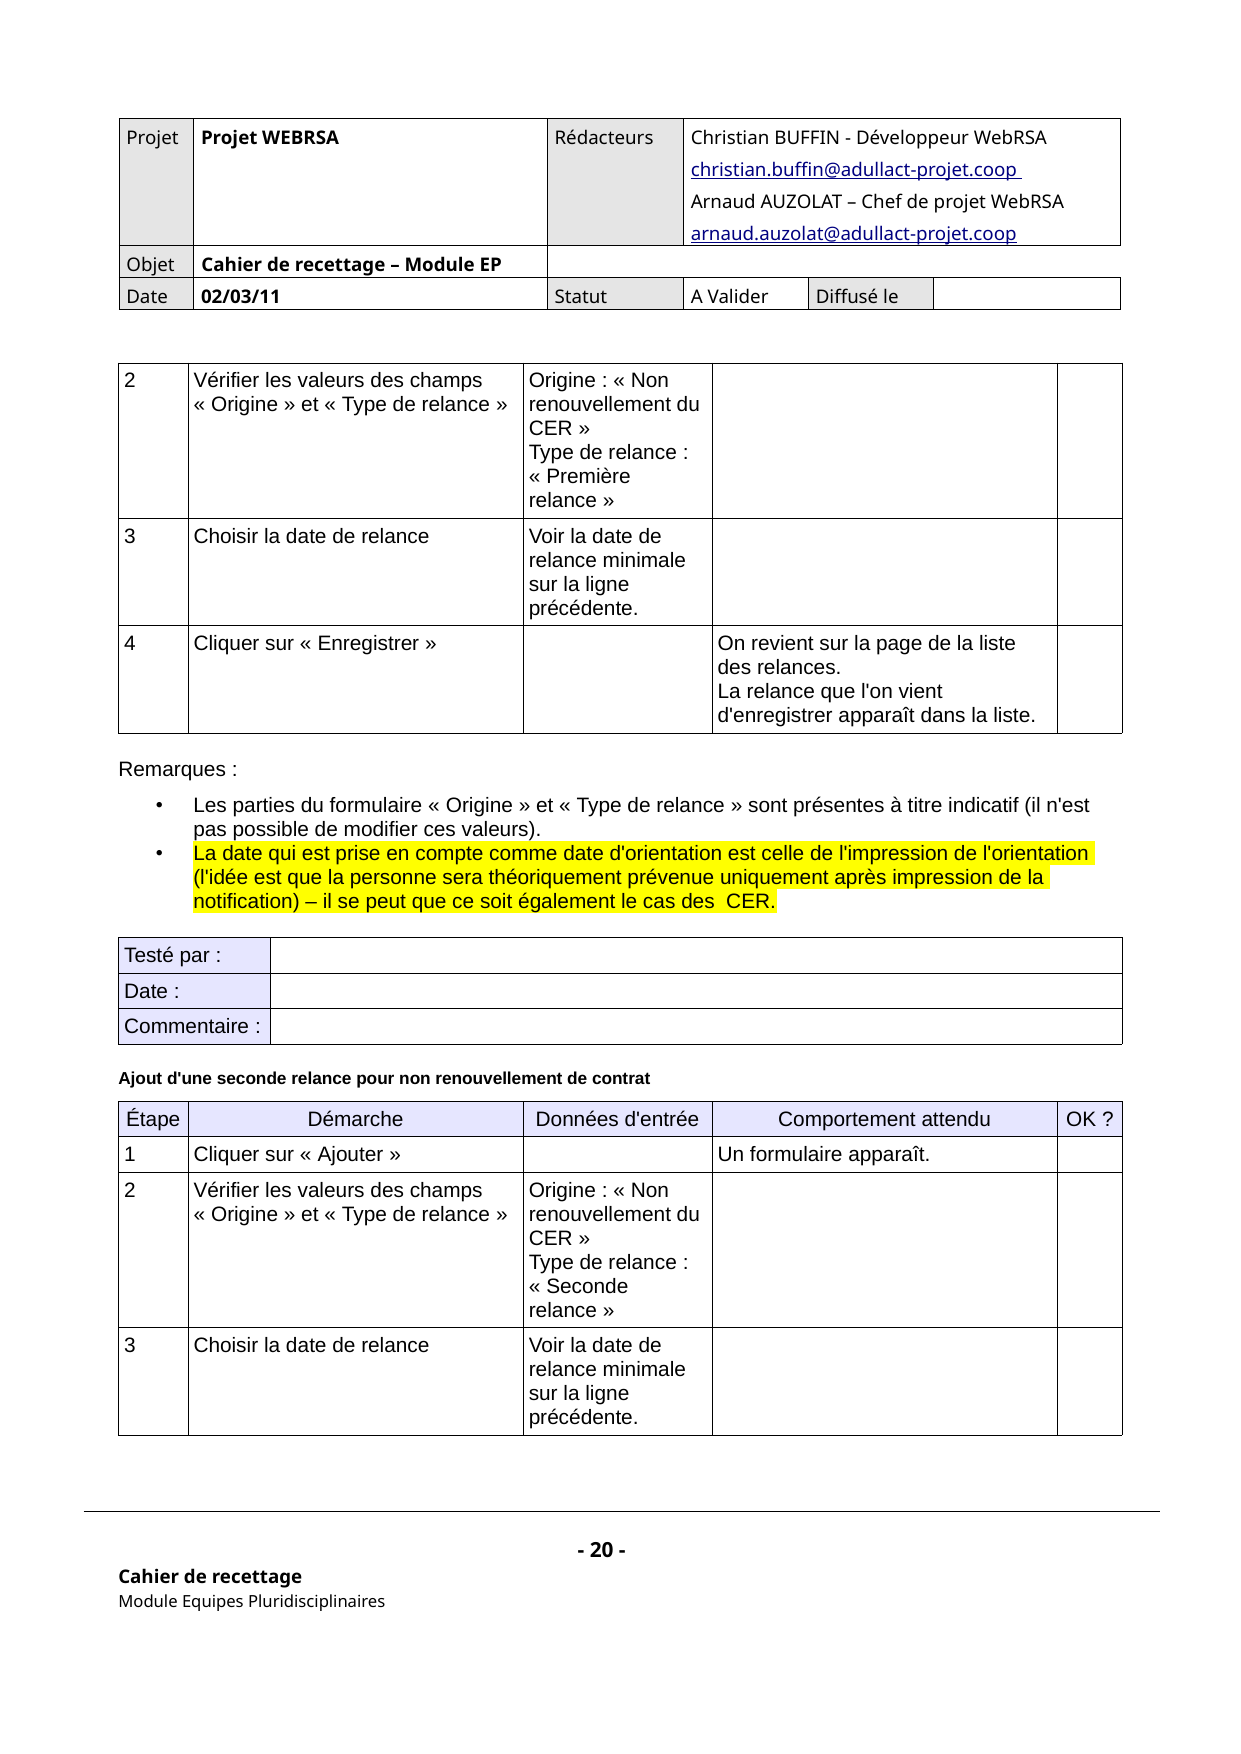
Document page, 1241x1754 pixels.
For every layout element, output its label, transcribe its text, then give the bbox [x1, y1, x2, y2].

table_cell 4 [119, 626, 188, 733]
table_cell [524, 626, 712, 733]
table_cell Cliquer sur « Enregistrer » [189, 626, 523, 733]
table_header Testé par : [119, 938, 270, 973]
table_cell Choisir la date de relance [189, 519, 523, 625]
table_header OK ? [1058, 1102, 1122, 1136]
table_header Données d'entrée [524, 1102, 712, 1136]
table_cell [1058, 1328, 1122, 1435]
table_cell 2 [119, 1173, 188, 1327]
list Les parties du formulaire « Origine » et « Type de relance » sont présentes à titre indicatif (il n'est pas possible de modifier ces valeurs). [156, 793, 1122, 841]
table_cell [713, 364, 1057, 518]
table_cell Vérifier les valeurs des champs « Origine » et « Type de relance » [189, 364, 523, 518]
table_cell Cliquer sur « Ajouter » [189, 1137, 523, 1172]
table_cell On revient sur la page de la liste des relances. La relance que l'on vient d'enregistrer apparaît dans la liste. [713, 626, 1057, 733]
table_cell 3 [119, 519, 188, 625]
table_cell Voir la date de relance minimale sur la ligne précédente. [524, 1328, 712, 1435]
table_cell 3 [119, 1328, 188, 1435]
table_header Comportement attendu [713, 1102, 1057, 1136]
table_cell [524, 1137, 712, 1172]
table_cell [713, 519, 1057, 625]
table_header Étape [119, 1102, 188, 1136]
table_cell [713, 1328, 1057, 1435]
table_cell Commentaire : [119, 1009, 270, 1044]
table_cell Date : [119, 974, 270, 1008]
table_cell [1058, 364, 1122, 518]
table_header Démarche [189, 1102, 523, 1136]
table_cell Origine : « Non renouvellement du CER » Type de relance : « Seconde relance » [524, 1173, 712, 1327]
table_cell Origine : « Non renouvellement du CER » Type de relance : « Première relance » [524, 364, 712, 518]
table_cell Choisir la date de relance [189, 1328, 523, 1435]
text Remarques : [118, 757, 1122, 781]
table_cell [1058, 1173, 1122, 1327]
list La date qui est prise en compte comme date d'orientation est celle de l'impression de l'orientation (l'idée est que la personne sera théoriquement prévenue uniquement après impression de la notification) – il se peut que ce soit également le cas des CER. [156, 841, 1122, 913]
table_cell [1058, 1137, 1122, 1172]
subtitle Ajout d'une seconde relance pour non renouvellement de contrat [118, 1069, 1122, 1088]
table_cell [271, 1009, 1122, 1044]
table_cell Un formulaire apparaît. [713, 1137, 1057, 1172]
table_header [271, 938, 1122, 973]
table_cell [713, 1173, 1057, 1327]
table_cell [1058, 519, 1122, 625]
table_cell [1058, 626, 1122, 733]
table_cell 2 [119, 364, 188, 518]
table_cell Vérifier les valeurs des champs « Origine » et « Type de relance » [189, 1173, 523, 1327]
table_cell 1 [119, 1137, 188, 1172]
table_cell Voir la date de relance minimale sur la ligne précédente. [524, 519, 712, 625]
table_cell [271, 974, 1122, 1008]
